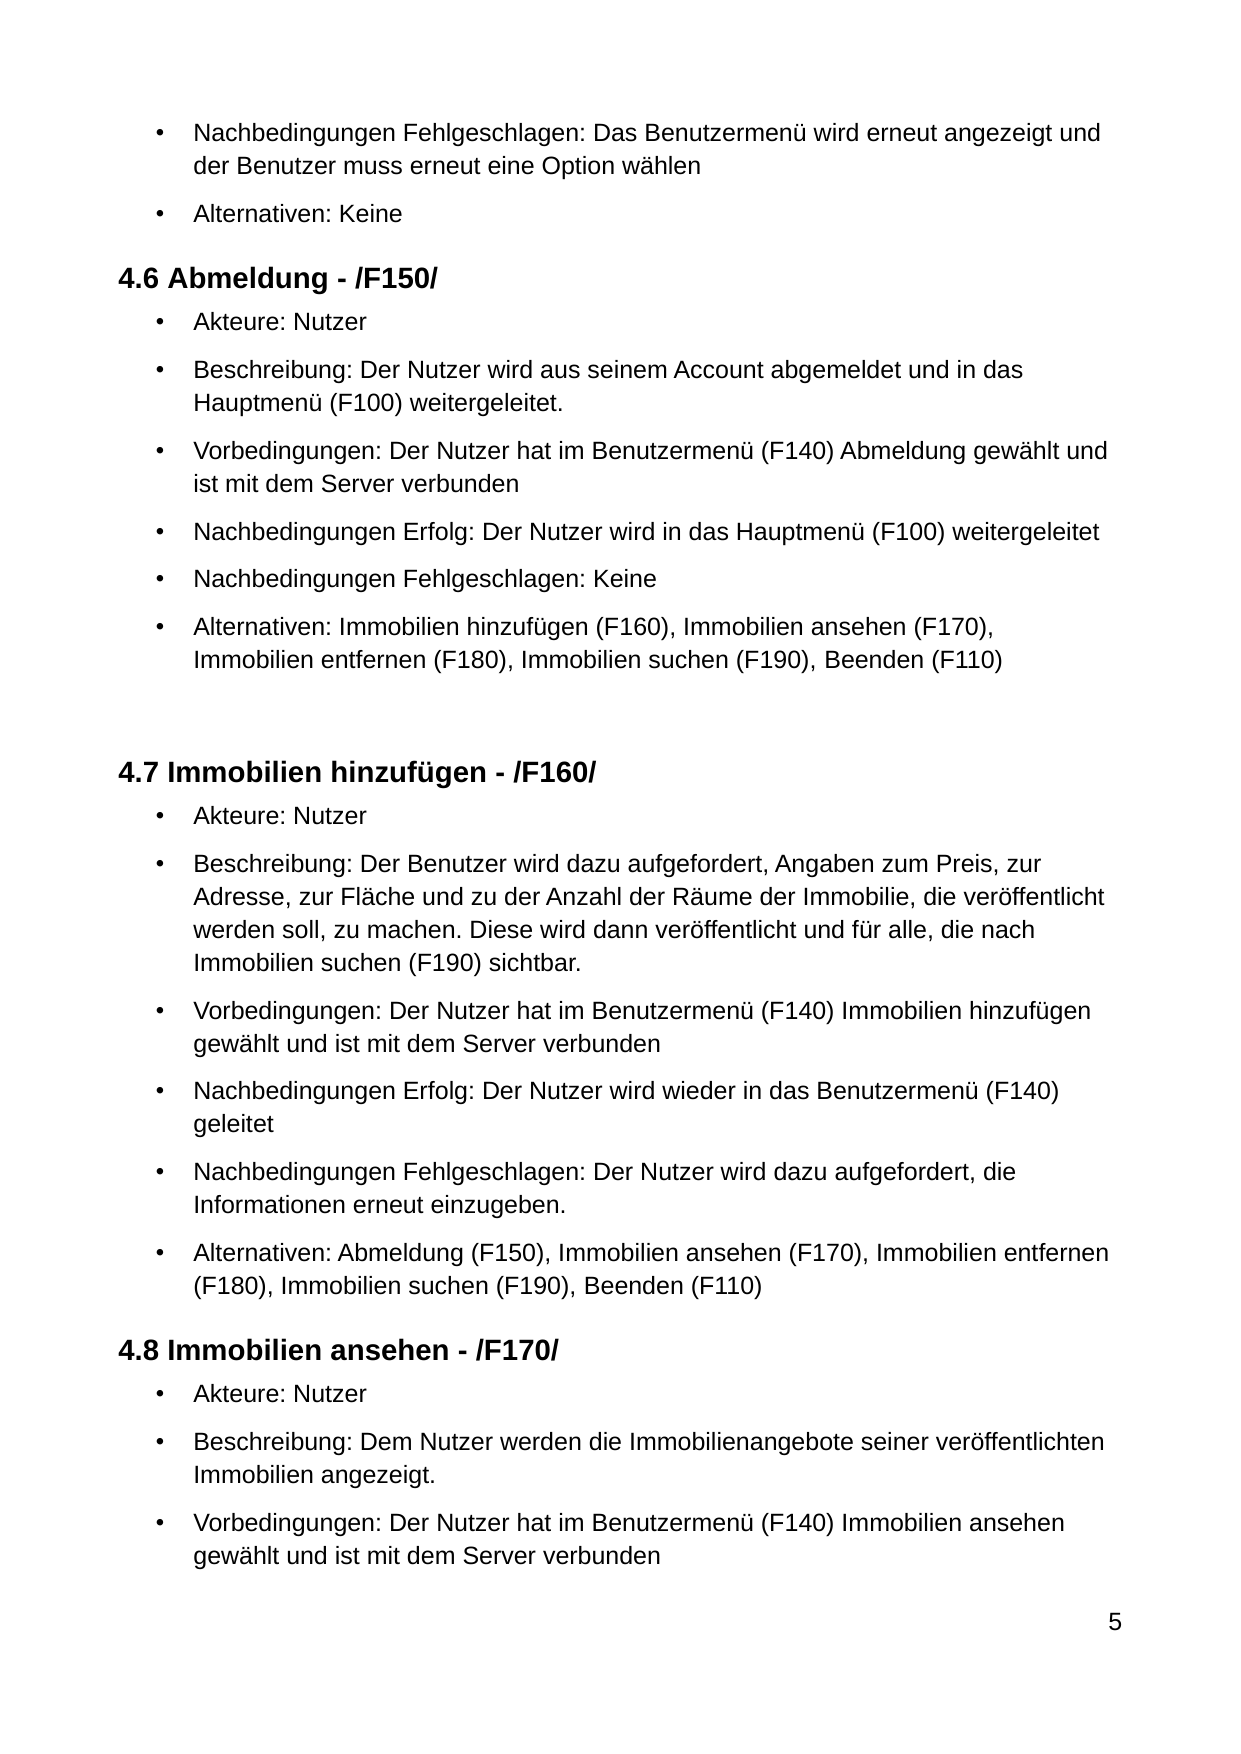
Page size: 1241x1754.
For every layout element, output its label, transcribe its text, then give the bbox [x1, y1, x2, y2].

list Vorbedingungen: Der Nutzer hat im Benutzermenü (F140) Immobilien hinzufügen gewählt und ist mit dem Server verbunden [156, 996, 1122, 1057]
list Vorbedingungen: Der Nutzer hat im Benutzermenü (F140) Abmeldung gewählt und ist mit dem Server verbunden [156, 436, 1122, 498]
list Beschreibung: Der Benutzer wird dazu aufgefordert, Angaben zum Preis, zur Adresse, zur Fläche und zu der Anzahl der Räume der Immobilie, die veröffentlicht werden soll, zu machen. Diese wird dann veröffentlicht und für alle, die nach Immobilien suchen (F190) sichtbar. [156, 849, 1122, 977]
subtitle 4.8 Immobilien ansehen - /F170/ [118, 1333, 1122, 1367]
list Beschreibung: Der Nutzer wird aus seinem Account abgemeldet und in das Hauptmenü (F100) weitergeleitet. [156, 355, 1122, 417]
subtitle 4.7 Immobilien hinzufügen - /F160/ [118, 755, 1122, 789]
list Akteure: Nutzer [156, 801, 1122, 830]
list Vorbedingungen: Der Nutzer hat im Benutzermenü (F140) Immobilien ansehen gewählt und ist mit dem Server verbunden [156, 1508, 1122, 1570]
list Nachbedingungen Erfolg: Der Nutzer wird in das Hauptmenü (F100) weitergeleitet [156, 517, 1122, 545]
subtitle 4.6 Abmeldung - /F150/ [118, 261, 1122, 295]
list Akteure: Nutzer [156, 307, 1122, 336]
list Beschreibung: Dem Nutzer werden die Immobilienangebote seiner veröffentlichten Immobilien angezeigt. [156, 1427, 1122, 1489]
list Nachbedingungen Fehlgeschlagen: Keine [156, 564, 1122, 593]
list Alternativen: Immobilien hinzufügen (F160), Immobilien ansehen (F170), Immobilien entfernen (F180), Immobilien suchen (F190), Beenden (F110) [156, 612, 1122, 674]
list Alternativen: Abmeldung (F150), Immobilien ansehen (F170), Immobilien entfernen (F180), Immobilien suchen (F190), Beenden (F110) [156, 1238, 1122, 1300]
list Akteure: Nutzer [156, 1379, 1122, 1408]
list Nachbedingungen Erfolg: Der Nutzer wird wieder in das Benutzermenü (F140) geleitet [156, 1076, 1122, 1138]
list Alternativen: Keine [156, 199, 1122, 228]
list Nachbedingungen Fehlgeschlagen: Das Benutzermenü wird erneut angezeigt und der Benutzer muss erneut eine Option wählen [156, 118, 1122, 180]
list Nachbedingungen Fehlgeschlagen: Der Nutzer wird dazu aufgefordert, die Informationen erneut einzugeben. [156, 1157, 1122, 1219]
